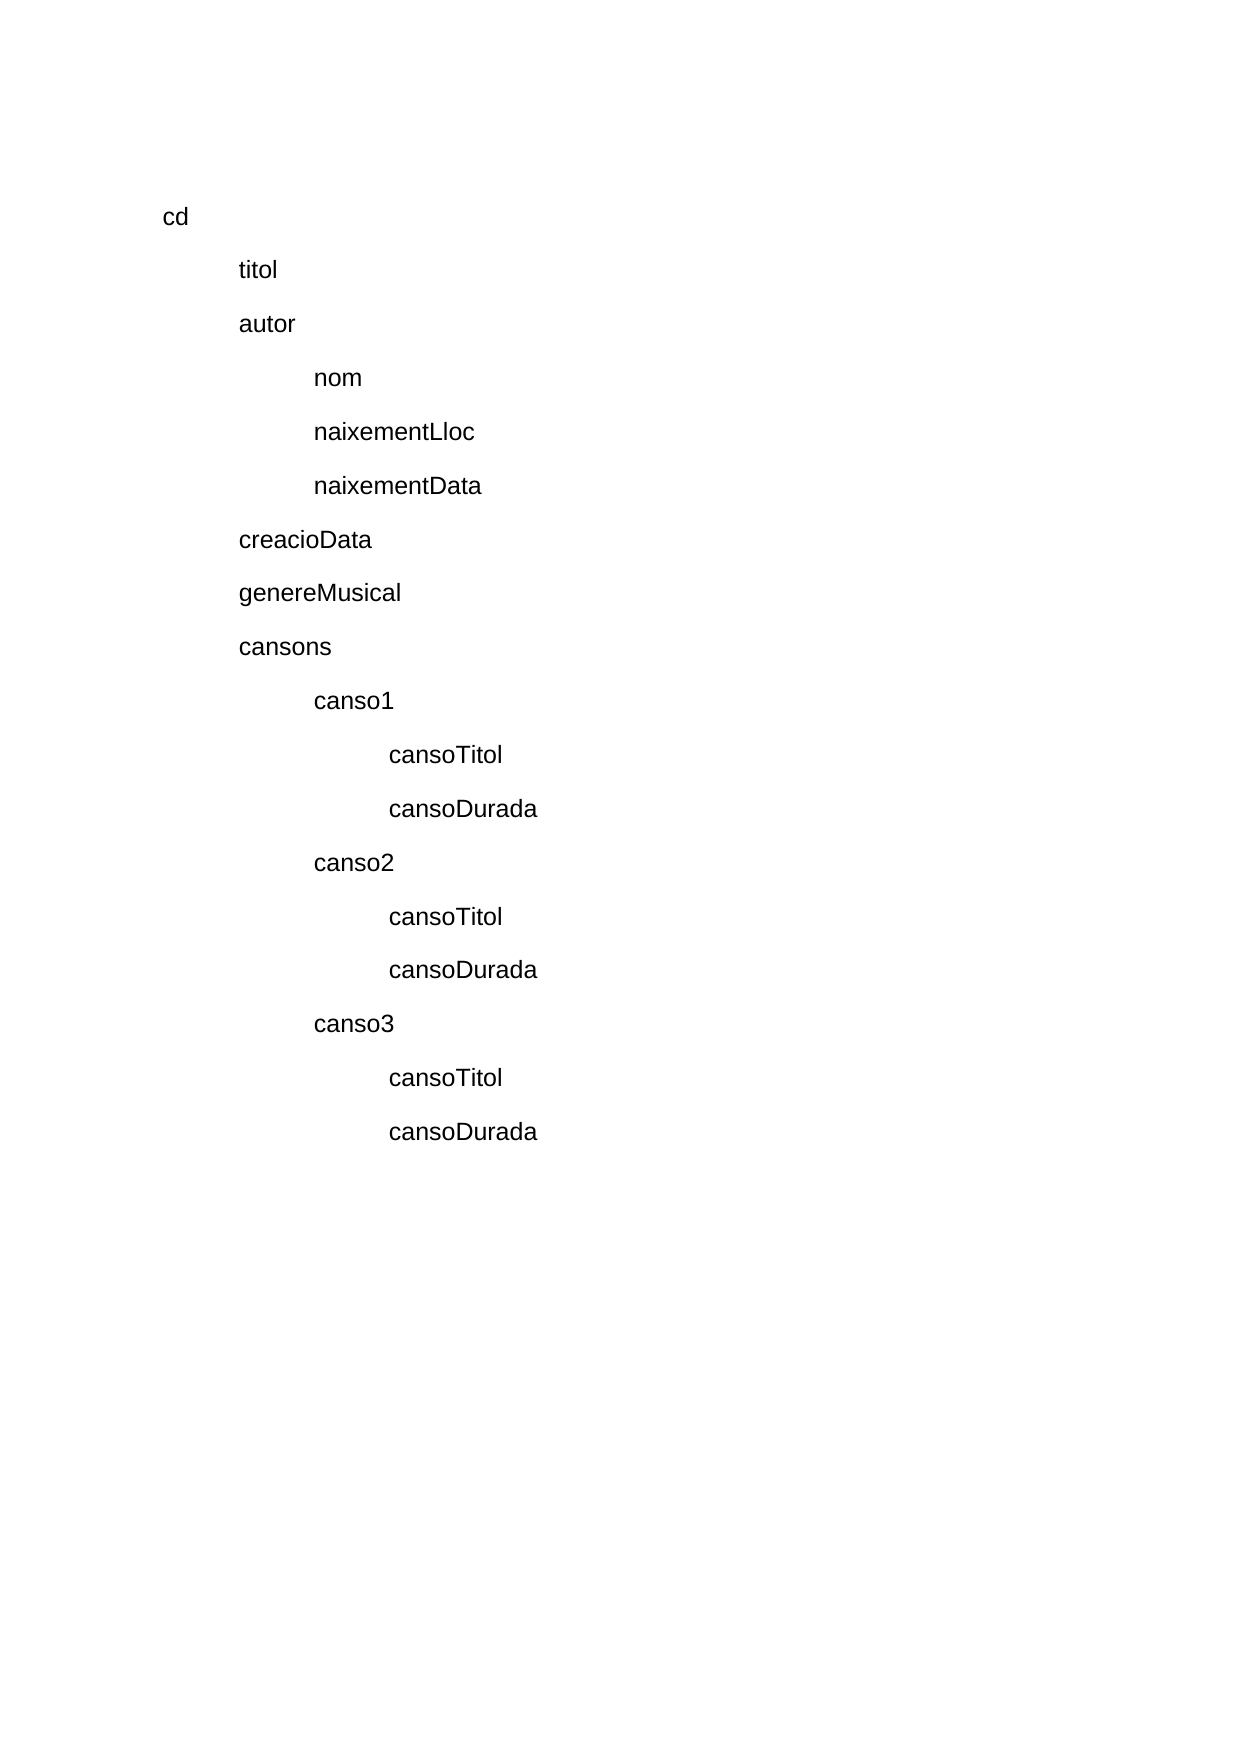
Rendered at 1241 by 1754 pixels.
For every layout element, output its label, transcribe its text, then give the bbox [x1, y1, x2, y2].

text cansoDurada [162, 794, 1152, 823]
text autor [162, 309, 1152, 338]
text naixementLloc [162, 417, 1152, 446]
text canso3 [162, 1009, 1152, 1038]
text creacioData [162, 524, 1152, 553]
text canso2 [162, 848, 1152, 876]
text naixementData [162, 471, 1152, 499]
text cd [162, 201, 1152, 230]
text cansons [162, 632, 1152, 661]
text cansoTitol [162, 1063, 1152, 1092]
text cansoTitol [162, 902, 1152, 930]
text cansoDurada [162, 1117, 1152, 1146]
text cansoDurada [162, 955, 1152, 984]
text canso1 [162, 686, 1152, 715]
text genereMusical [162, 578, 1152, 607]
text nom [162, 363, 1152, 392]
text titol [162, 255, 1152, 284]
text cansoTitol [162, 740, 1152, 769]
